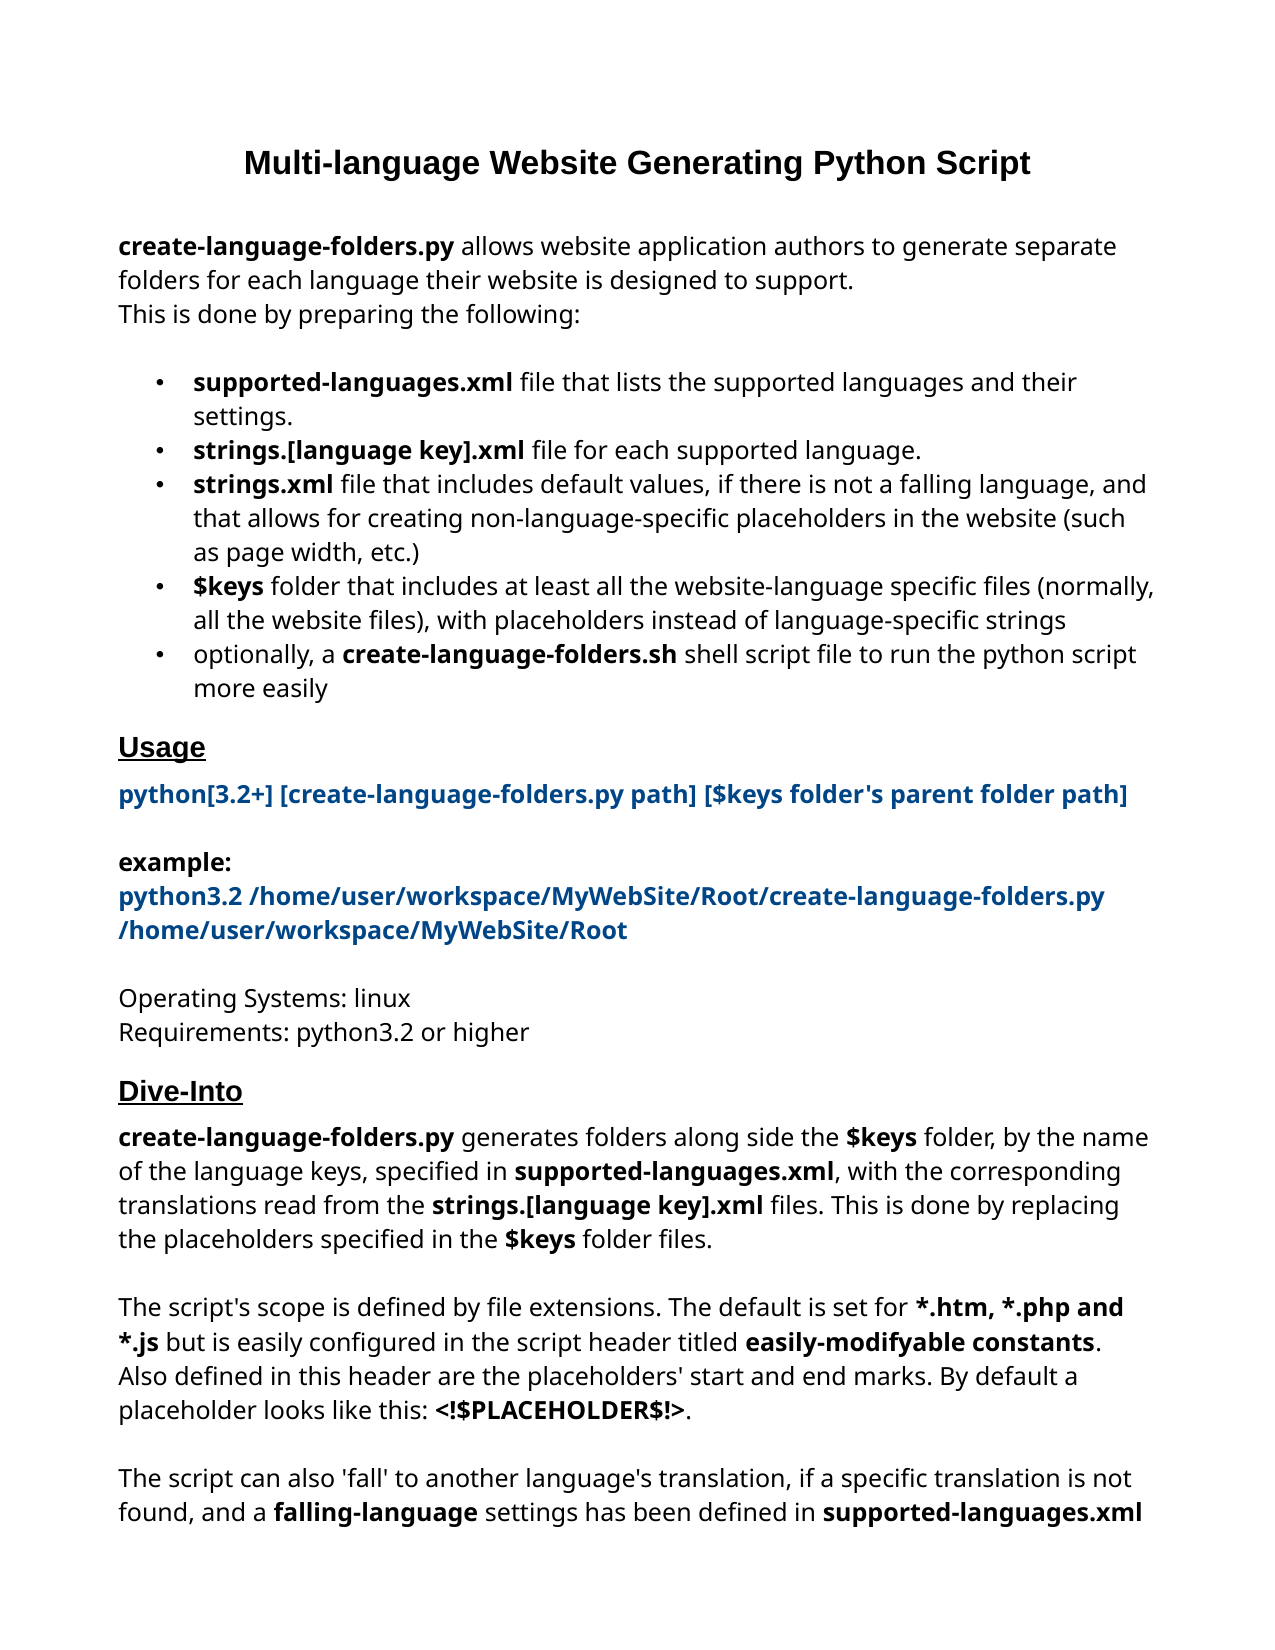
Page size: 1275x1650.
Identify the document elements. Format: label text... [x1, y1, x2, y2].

text python3.2 /home/user/workspace/MyWebSite/Root/create-language-folders.py /home/user/workspace/MyWebSite/Root [118, 878, 1157, 947]
subtitle Dive-Into [118, 1074, 1157, 1107]
list strings.[language key].xml file for each supported language. [156, 433, 1157, 467]
list $keys folder that includes at least all the website-language specific files (normally, all the website files), with placeholders instead of language-specific strings [156, 569, 1157, 637]
text create-language-folders.py allows website application authors to generate separate folders for each language their website is designed to support. [118, 228, 1157, 296]
text python[3.2+] [create-language-folders.py path] [$keys folder's parent folder path] [118, 776, 1157, 810]
text Operating Systems: linux [118, 981, 1157, 1015]
list optionally, a create-language-folders.sh shell script file to run the python script more easily [156, 637, 1157, 705]
text This is done by preparing the following: [118, 296, 1157, 331]
text create-language-folders.py generates folders along side the $keys folder, by the name of the language keys, specified in supported-languages.xml, with the corresponding translations read from the strings.[language key].xml files. This is done by replacing the placeholders specified in the $keys folder files. [118, 1120, 1157, 1256]
subtitle Usage [118, 730, 1157, 764]
list supported-languages.xml file that lists the supported languages and their settings. [156, 364, 1157, 433]
text The script can also 'fall' to another language's translation, if a specific translation is not found, and a falling-language settings has been defined in supported-languages.xml [118, 1460, 1157, 1528]
text The script's scope is defined by file extensions. The default is set for *.htm, *.php and *.js but is easily configured in the script header titled easily-modifyable constants. Also defined in this header are the placeholders' start and end marks. By default a placeholder looks like this: <!$PLACEHOLDER$!>. [118, 1290, 1157, 1426]
list strings.xml file that includes default values, if there is not a falling language, and that allows for creating non-language-specific placeholders in the website (such as page width, etc.) [156, 467, 1157, 569]
text Requirements: python3.2 or higher [118, 1015, 1157, 1049]
text example: [118, 844, 1157, 878]
subtitle Multi-language Website Generating Python Script [118, 143, 1157, 182]
